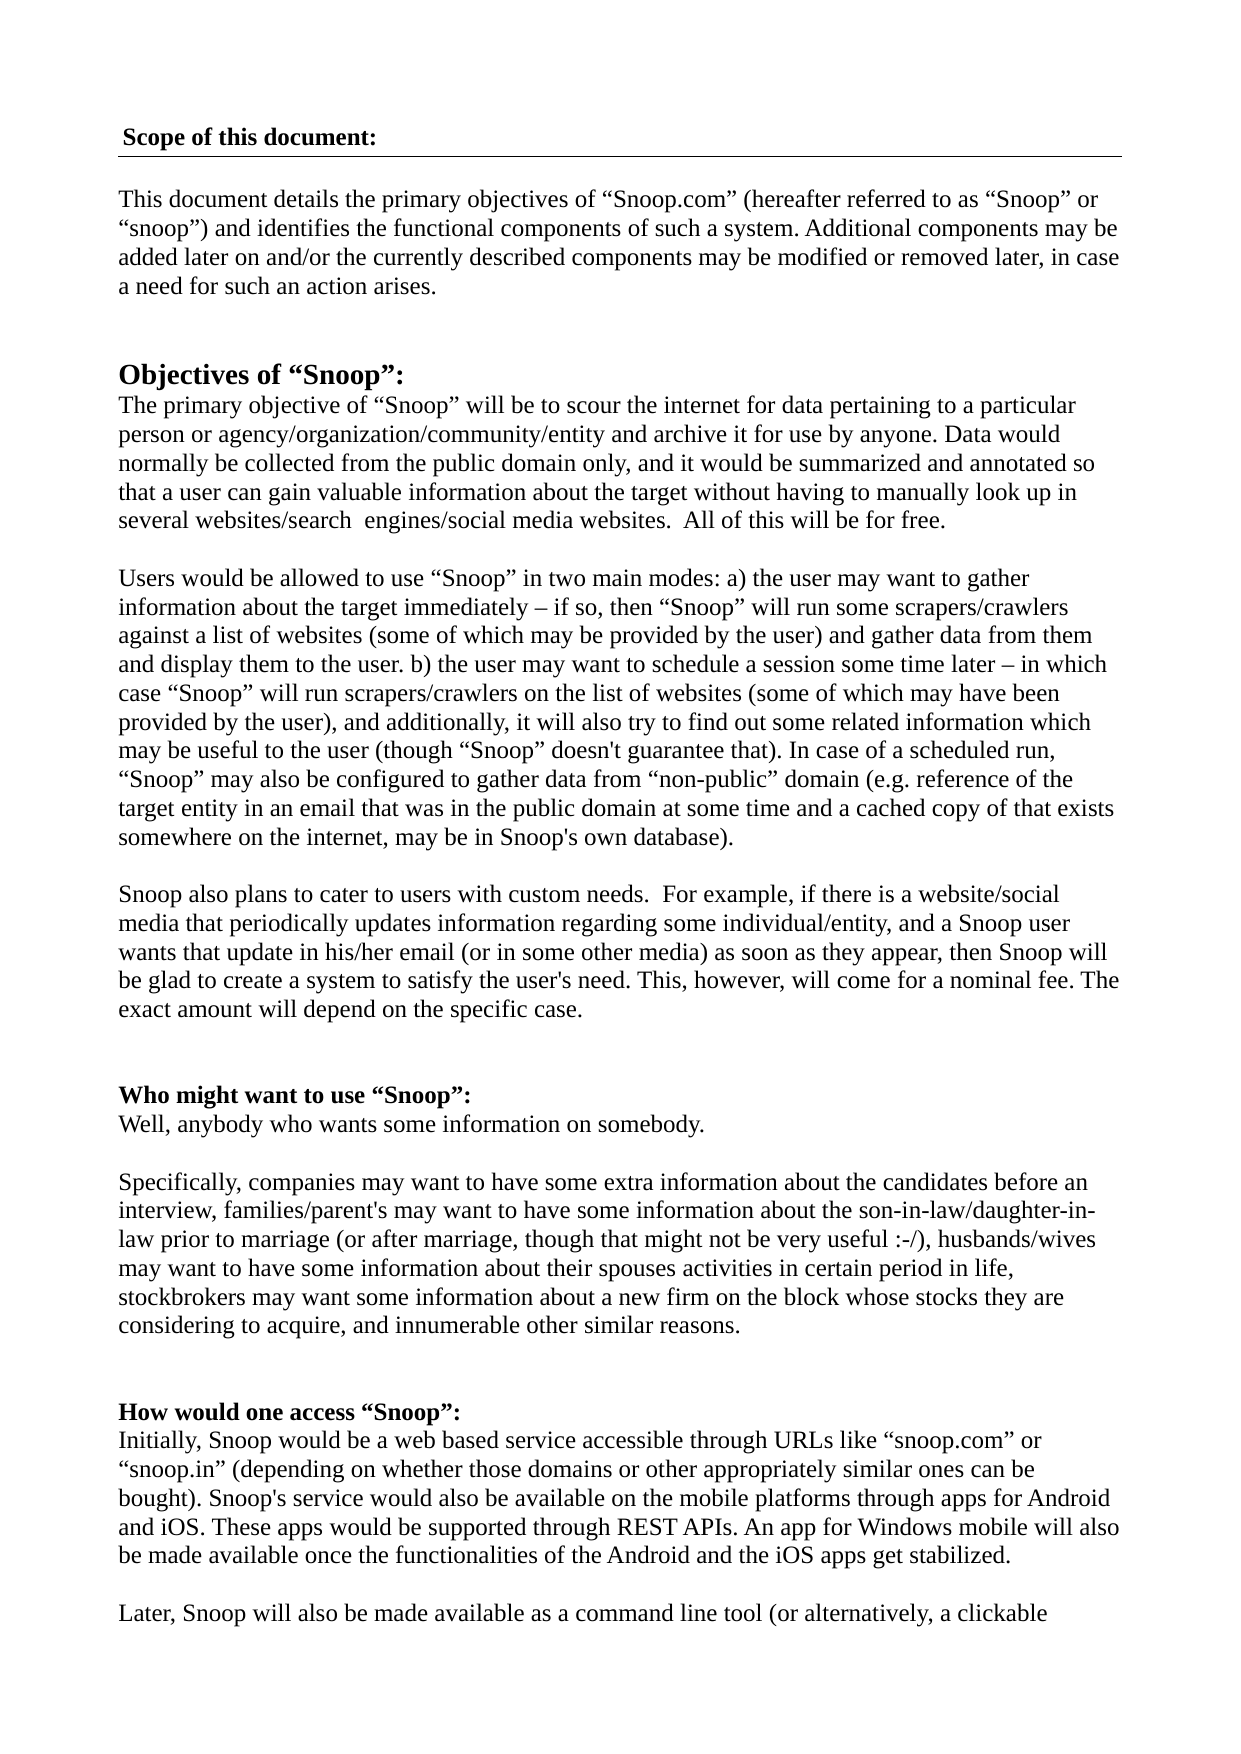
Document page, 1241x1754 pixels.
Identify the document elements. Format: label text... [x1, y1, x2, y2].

text Objectives of “Snoop”: [118, 357, 1122, 391]
text Users would be allowed to use “Snoop” in two main modes: a) the user may want to gather information about the target immediately – if so, then “Snoop” will run some scrapers/crawlers against a list of websites (some of which may be provided by the user) and gather data from them and display them to the user. b) the user may want to schedule a session some time later – in which case “Snoop” will run scrapers/crawlers on the list of websites (some of which may have been provided by the user), and additionally, it will also try to find out some related information which may be useful to the user (though “Snoop” doesn't guarantee that). In case of a scheduled run, “Snoop” may also be configured to gather data from “non-public” domain (e.g. reference of the target entity in an email that was in the public domain at some time and a cached copy of that exists somewhere on the internet, may be in Snoop's own database). [118, 563, 1122, 851]
text The primary objective of “Snoop” will be to scour the internet for data pertaining to a particular person or agency/organization/community/entity and archive it for use by anyone. Data would normally be collected from the public domain only, and it would be summarized and annotated so that a user can gain valuable information about the target without having to manually look up in several websites/search engines/social media websites. All of this will be for free. [118, 391, 1122, 534]
text How would one access “Snoop”: [118, 1397, 1122, 1426]
text Who might want to use “Snoop”: [118, 1081, 1122, 1109]
text Specifically, companies may want to have some extra information about the candidates before an interview, families/parent's may want to have some information about the son-in-law/daughter-in-law prior to marriage (or after marriage, though that might not be very useful :-/), husbands/wives may want to have some information about their spouses activities in certain period in life, stockbrokers may want some information about a new firm on the block whose stocks they are considering to acquire, and innumerable other similar reasons. [118, 1167, 1122, 1339]
text Well, anybody who wants some information on somebody. [118, 1109, 1122, 1138]
text Initially, Snoop would be a web based service accessible through URLs like “snoop.com” or “snoop.in” (depending on whether those domains or other appropriately similar ones can be bought). Snoop's service would also be available on the mobile platforms through apps for Android and iOS. These apps would be supported through REST APIs. An app for Windows mobile will also be made available once the functionalities of the Android and the iOS apps get stabilized. [118, 1426, 1122, 1569]
text This document details the primary objectives of “Snoop.com” (hereafter referred to as “Snoop” or “snoop”) and identifies the functional components of such a system. Additional components may be added later on and/or the currently described components may be modified or removed later, in case a need for such an action arises. [118, 184, 1122, 299]
text Snoop also plans to cater to users with custom needs. For example, if there is a website/social media that periodically updates information regarding some individual/entity, and a Snoop user wants that update in his/her email (or in some other media) as soon as they appear, then Snoop will be glad to create a system to satisfy the user's need. This, however, will come for a nominal fee. The exact amount will depend on the specific case. [118, 879, 1122, 1023]
text Later, Snoop will also be made available as a command line tool (or alternatively, a clickable [118, 1598, 1122, 1627]
text Scope of this document: [118, 118, 1122, 156]
